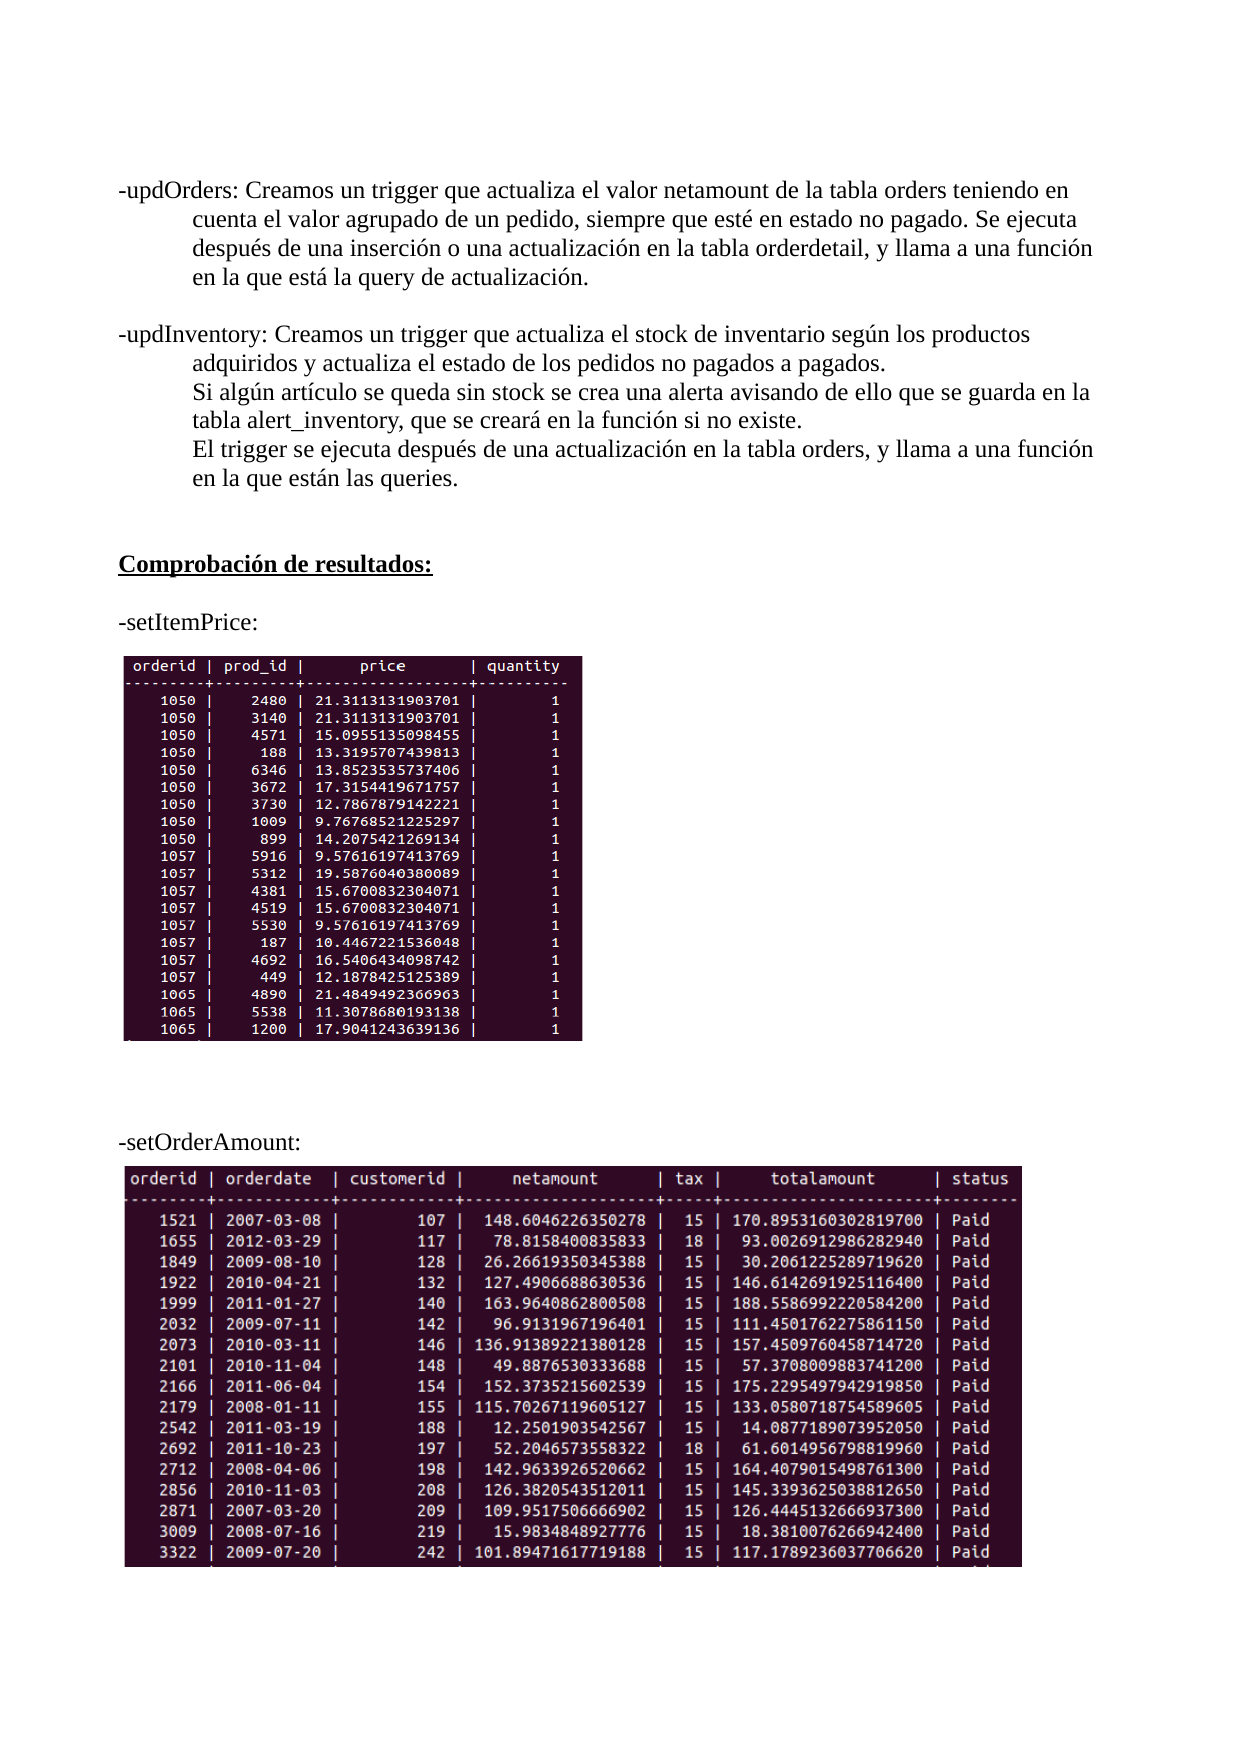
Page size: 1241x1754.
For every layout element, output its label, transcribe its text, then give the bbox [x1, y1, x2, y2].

picture [124, 1166, 1022, 1567]
text -setItemPrice: [118, 607, 1122, 636]
picture [123, 656, 583, 1041]
text -updInventory: Creamos un trigger que actualiza el stock de inventario según los productos adquiridos y actualiza el estado de los pedidos no pagados a pagados. [118, 319, 1122, 377]
text Comprobación de resultados: [118, 549, 1122, 578]
text Si algún artículo se queda sin stock se crea una alerta avisando de ello que se guarda en la tabla alert_inventory, que se creará en la función si no existe. [118, 377, 1122, 434]
text -updOrders: Creamos un trigger que actualiza el valor netamount de la tabla orders teniendo en cuenta el valor agrupado de un pedido, siempre que esté en estado no pagado. Se ejecuta después de una inserción o una actualización en la tabla orderdetail, y llama a una función en la que está la query de actualización. [118, 176, 1122, 291]
text -setOrderAmount: [118, 1127, 1122, 1155]
text El trigger se ejecuta después de una actualización en la tabla orders, y llama a una función en la que están las queries. [118, 434, 1122, 492]
